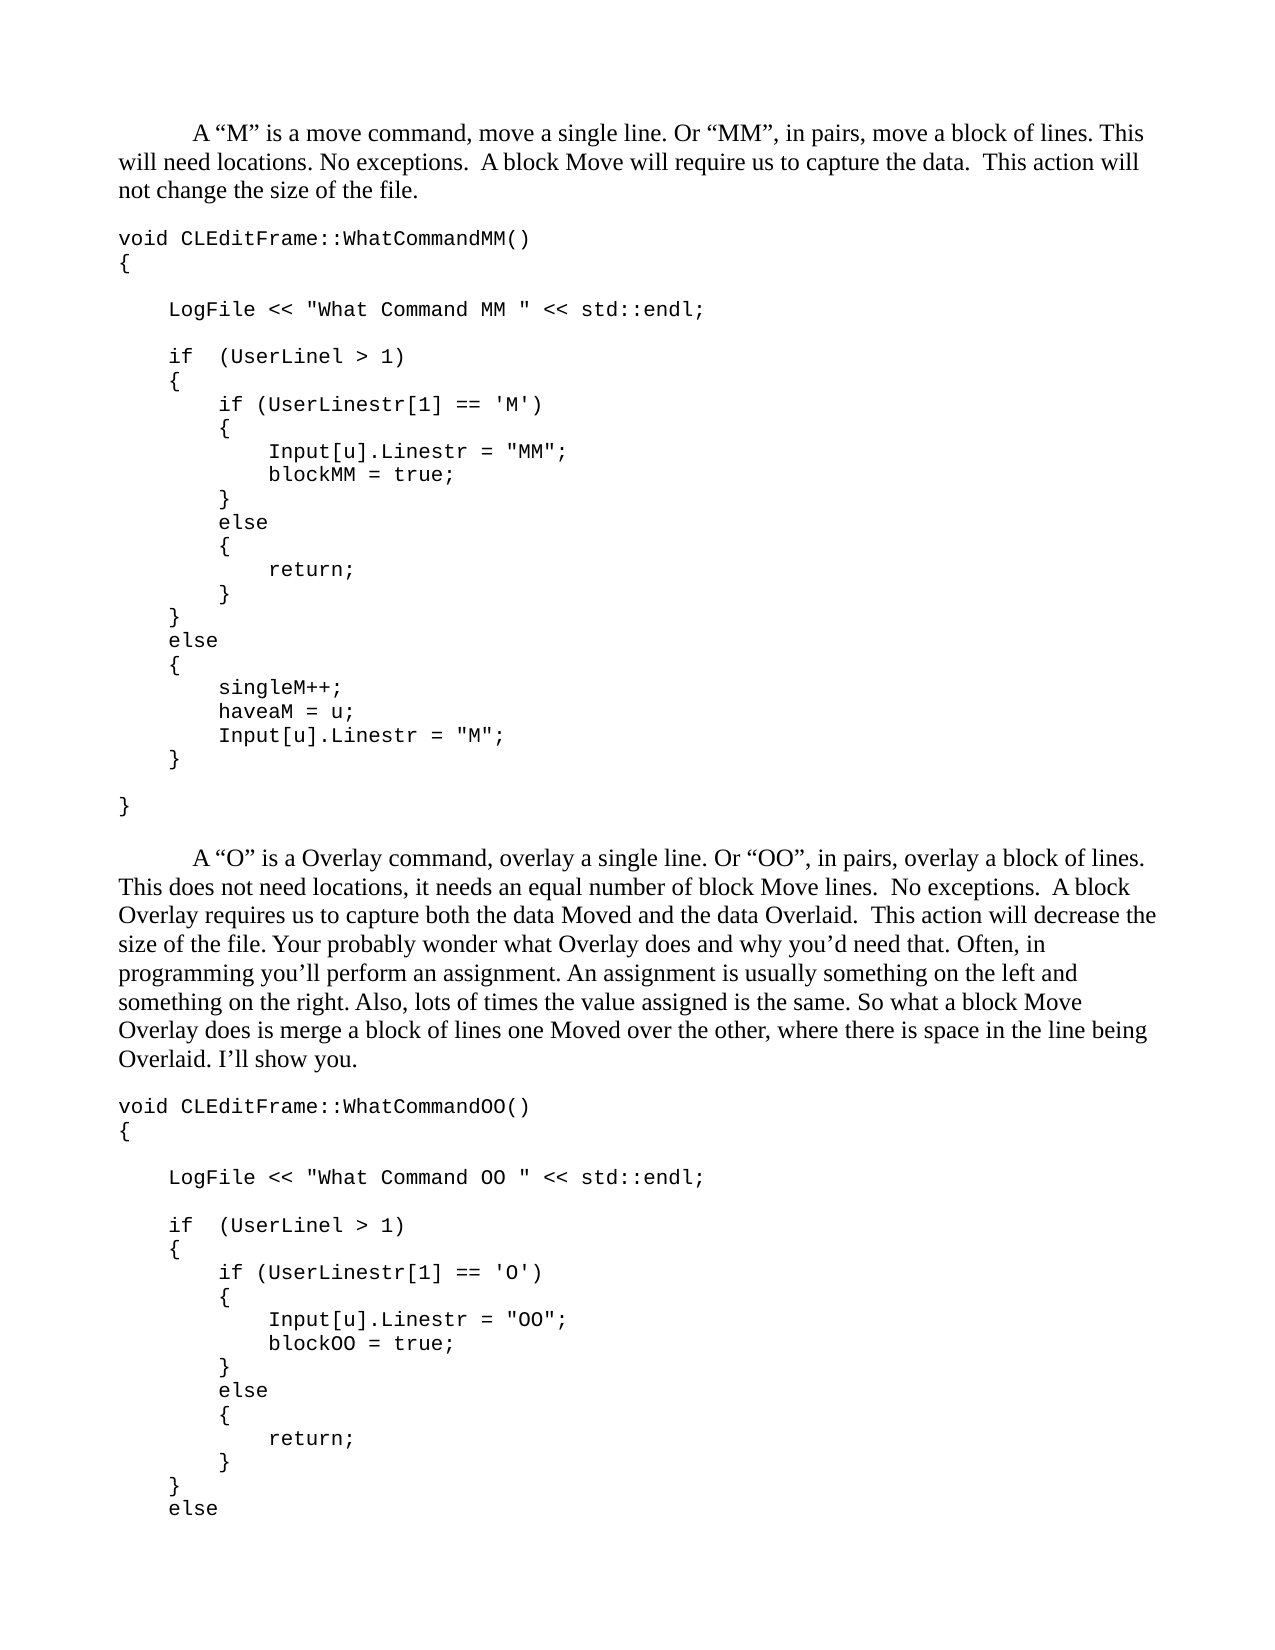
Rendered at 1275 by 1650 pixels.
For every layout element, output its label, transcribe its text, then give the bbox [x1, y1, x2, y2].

text void CLEditFrame::WhatCommandMM() [118, 228, 1157, 252]
text { [118, 1120, 1157, 1144]
text } [118, 1475, 1157, 1498]
text if (UserLinestr[1] == 'O') [118, 1262, 1157, 1286]
text } [118, 1451, 1157, 1475]
text { [118, 1238, 1157, 1262]
text blockOO = true; [118, 1333, 1157, 1357]
text Input[u].Linestr = "M"; [118, 724, 1157, 748]
text } [118, 796, 1157, 819]
text { [118, 1404, 1157, 1427]
text } [118, 1357, 1157, 1380]
text A “O” is a Overlay command, overlay a single line. Or “OO”, in pairs, overlay a block of lines. This does not need locations, it needs an equal number of block Move lines. No exceptions. A block Overlay requires us to capture both the data Moved and the data Overlaid. This action will decrease the size of the file. Your probably wonder what Overlay does and why you’d need that. Often, in programming you’ll perform an assignment. An assignment is usually something on the left and something on the right. Also, lots of times the value assigned is the same. So what a block Move Overlay does is merge a block of lines one Moved over the other, where there is space in the line being [118, 843, 1157, 1044]
text else [118, 1498, 1157, 1522]
text else [118, 1380, 1157, 1404]
text Input[u].Linestr = "OO"; [118, 1309, 1157, 1333]
text return; [118, 559, 1157, 583]
text singleM++; [118, 677, 1157, 701]
text if (UserLinel > 1) [118, 1215, 1157, 1238]
text else [118, 630, 1157, 654]
text Input[u].Linestr = "MM"; [118, 441, 1157, 464]
text { [118, 417, 1157, 441]
text haveaM = u; [118, 701, 1157, 724]
text { [118, 370, 1157, 393]
text { [118, 252, 1157, 275]
text } [118, 488, 1157, 512]
text if (UserLinel > 1) [118, 346, 1157, 370]
text } [118, 583, 1157, 606]
text LogFile << "What Command MM " << std::endl; [118, 299, 1157, 323]
text blockMM = true; [118, 464, 1157, 488]
text Overlaid. I’ll show you. [118, 1044, 1157, 1073]
text void CLEditFrame::WhatCommandOO() [118, 1096, 1157, 1120]
text else [118, 512, 1157, 535]
text { [118, 535, 1157, 559]
text A “M” is a move command, move a single line. Or “MM”, in pairs, move a block of lines. This will need locations. No exceptions. A block Move will require us to capture the data. This action will not change the size of the file. [118, 118, 1157, 204]
text { [118, 654, 1157, 677]
text return; [118, 1427, 1157, 1451]
text if (UserLinestr[1] == 'M') [118, 393, 1157, 417]
text { [118, 1286, 1157, 1309]
text } [118, 606, 1157, 630]
text } [118, 748, 1157, 772]
text LogFile << "What Command OO " << std::endl; [118, 1167, 1157, 1191]
